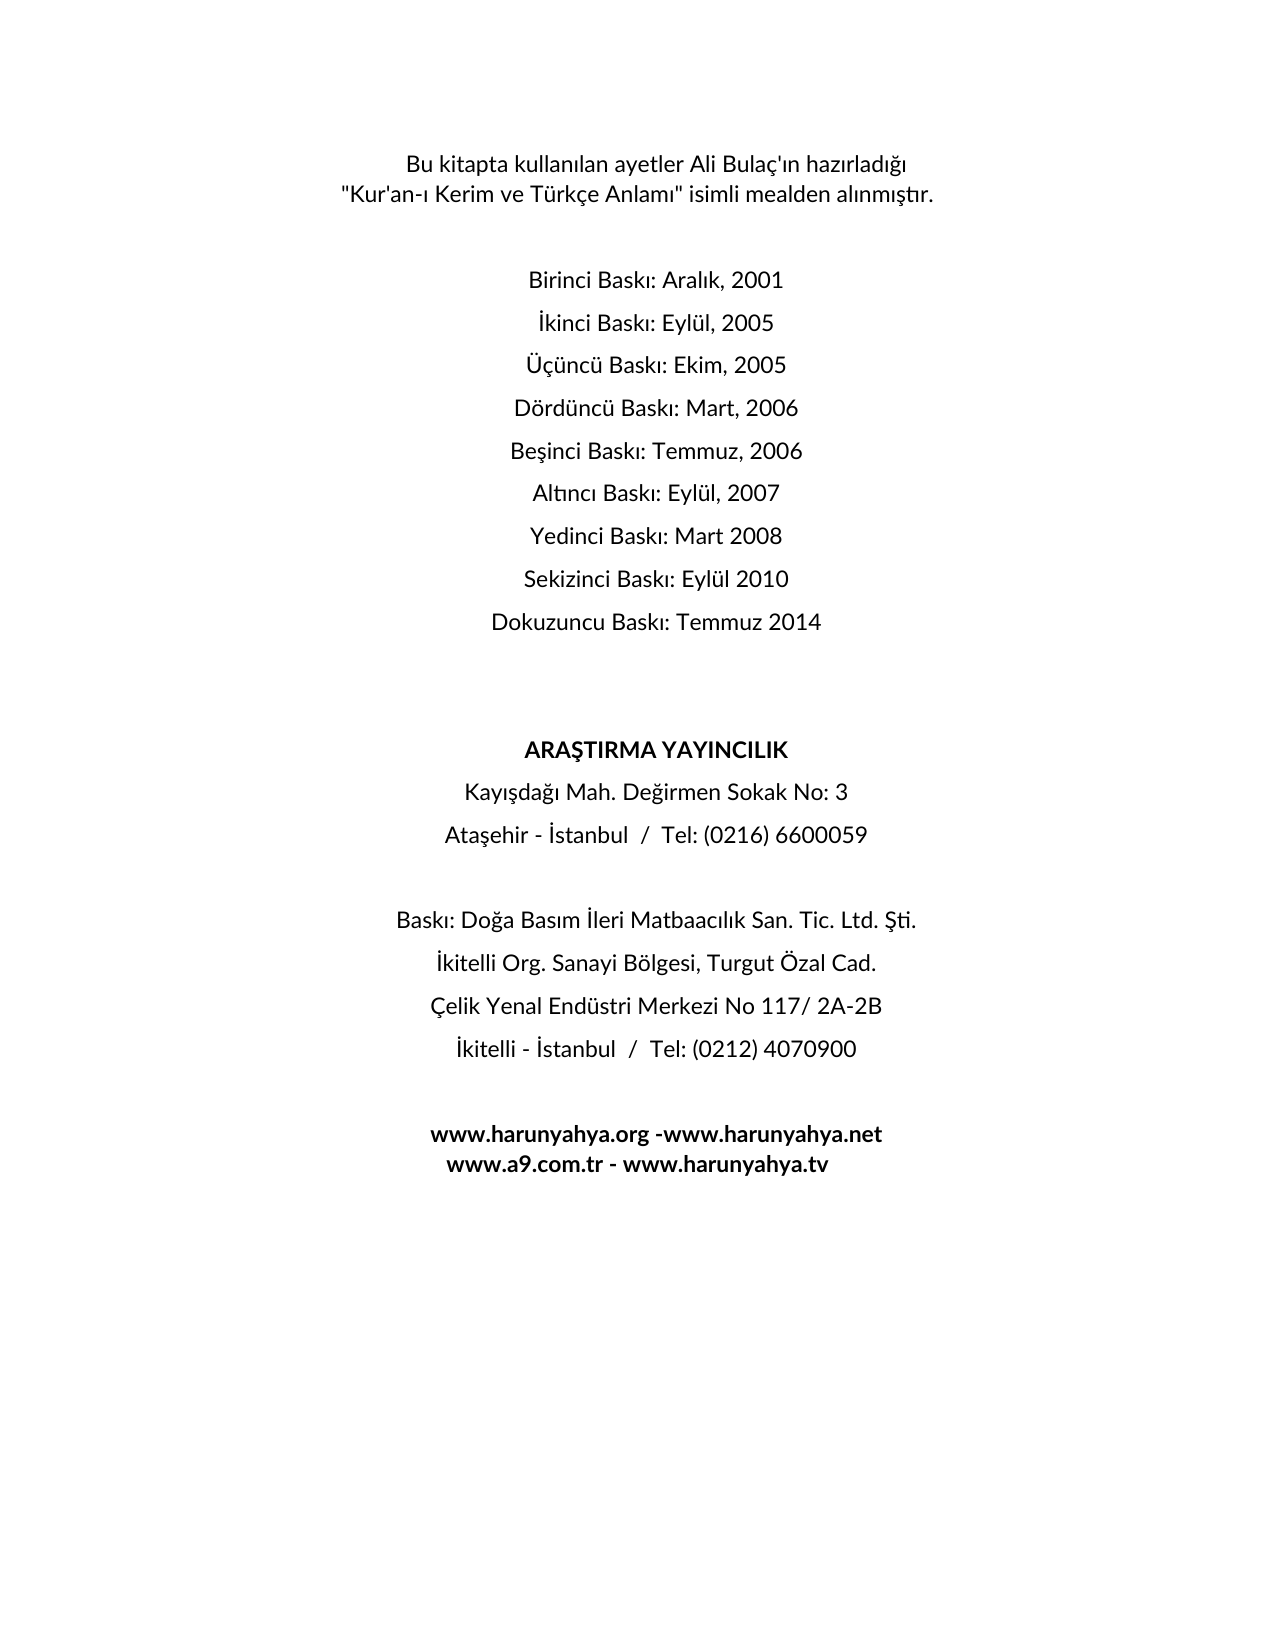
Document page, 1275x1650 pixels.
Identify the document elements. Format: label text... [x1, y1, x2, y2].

text Yedinci Baskı: Mart 2008 [75, 522, 1200, 549]
text Ataşehir - İstanbul / Tel: (0216) 6600059 [75, 821, 1200, 848]
text Altıncı Baskı: Eylül, 2007 [75, 479, 1200, 507]
text www.harunyahya.org -www.harunyahya.net www.a9.com.tr - www.harunyahya.tv [75, 1120, 1200, 1177]
text Sekizinci Baskı: Eylül 2010 [75, 564, 1200, 592]
text İkinci Baskı: Eylül, 2005 [75, 308, 1200, 336]
text Bu kitapta kullanılan ayetler Ali Bulaç'ın hazırladığı "Kur'an-ı Kerim ve Türkçe Anlamı" isimli mealden alınmıştır. [75, 150, 1200, 208]
text Çelik Yenal Endüstri Merkezi No 117/ 2A-2B [75, 992, 1200, 1019]
text Dokuzuncu Baskı: Temmuz 2014 [75, 607, 1200, 635]
text İkitelli - İstanbul / Tel: (0212) 4070900 [75, 1034, 1200, 1062]
text Birinci Baskı: Aralık, 2001 [75, 266, 1200, 293]
text Kayışdağı Mah. Değirmen Sokak No: 3 [75, 778, 1200, 806]
text ARAŞTIRMA YAYINCILIK [75, 735, 1200, 763]
text Baskı: Doğa Basım İleri Matbaacılık San. Tic. Ltd. Şti. [75, 906, 1200, 934]
text Dördüncü Baskı: Mart, 2006 [75, 394, 1200, 421]
text Üçüncü Baskı: Ekim, 2005 [75, 351, 1200, 378]
text İkitelli Org. Sanayi Bölgesi, Turgut Özal Cad. [75, 949, 1200, 976]
text Beşinci Baskı: Temmuz, 2006 [75, 436, 1200, 464]
